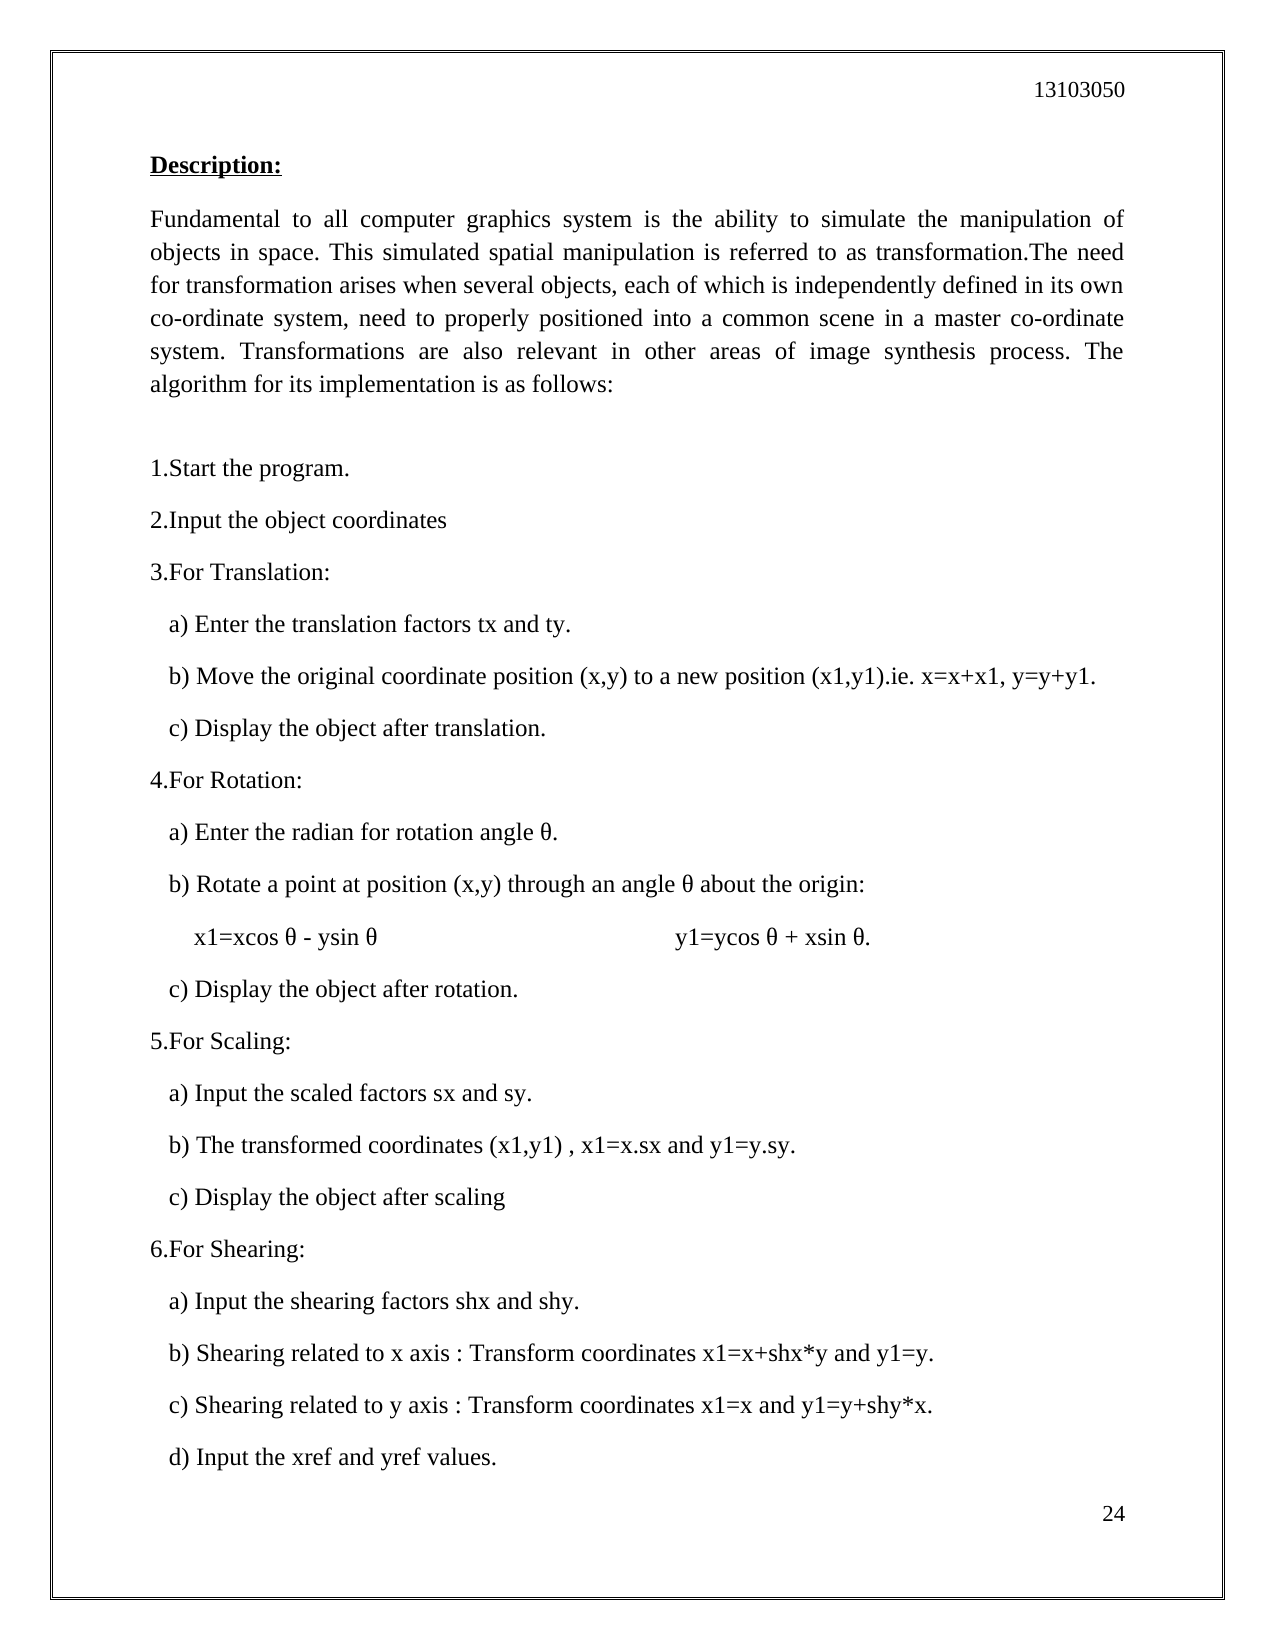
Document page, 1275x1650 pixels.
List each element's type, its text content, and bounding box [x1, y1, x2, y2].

text 5.For Scaling: [150, 1026, 1125, 1054]
text a) Input the shearing factors shx and shy. [150, 1286, 1125, 1315]
text c) Display the object after translation. [150, 713, 1125, 742]
text 2.Input the object coordinates [150, 505, 1125, 534]
text b) Move the original coordinate position (x,y) to a new position (x1,y1).ie. x=x+x1, y=y+y1. [150, 661, 1125, 690]
text 1.Start the program. [150, 453, 1125, 482]
text c) Shearing related to y axis : Transform coordinates x1=x and y1=y+shy*x. [150, 1390, 1125, 1419]
text c) Display the object after scaling [150, 1182, 1125, 1211]
text d) Input the xref and yref values. [150, 1442, 1125, 1471]
text 4.For Rotation: [150, 765, 1125, 794]
text 3.For Translation: [150, 557, 1125, 586]
text x1=xcos θ - ysin θ y1=ycos θ + xsin θ. [150, 922, 1125, 950]
text c) Display the object after rotation. [150, 974, 1125, 1002]
text a) Enter the translation factors tx and ty. [150, 609, 1125, 638]
text a) Enter the radian for rotation angle θ. [150, 817, 1125, 846]
text b) Rotate a point at position (x,y) through an angle θ about the origin: [150, 869, 1125, 898]
text b) Shearing related to x axis : Transform coordinates x1=x+shx*y and y1=y. [150, 1338, 1125, 1367]
text b) The transformed coordinates (x1,y1) , x1=x.sx and y1=y.sy. [150, 1130, 1125, 1159]
text Fundamental to all computer graphics system is the ability to simulate the manipulation of objects in space. This simulated spatial manipulation is referred to as transformation.The need for transformation arises when several objects, each of which is independently defined in its own co-ordinate system, need to properly positioned into a common scene in a master co-ordinate system. Transformations are also relevant in other areas of image synthesis process. The algorithm for its implementation is as follows: [150, 204, 1125, 398]
text a) Input the scaled factors sx and sy. [150, 1078, 1125, 1107]
text 6.For Shearing: [150, 1234, 1125, 1263]
text Description: [150, 150, 1125, 179]
